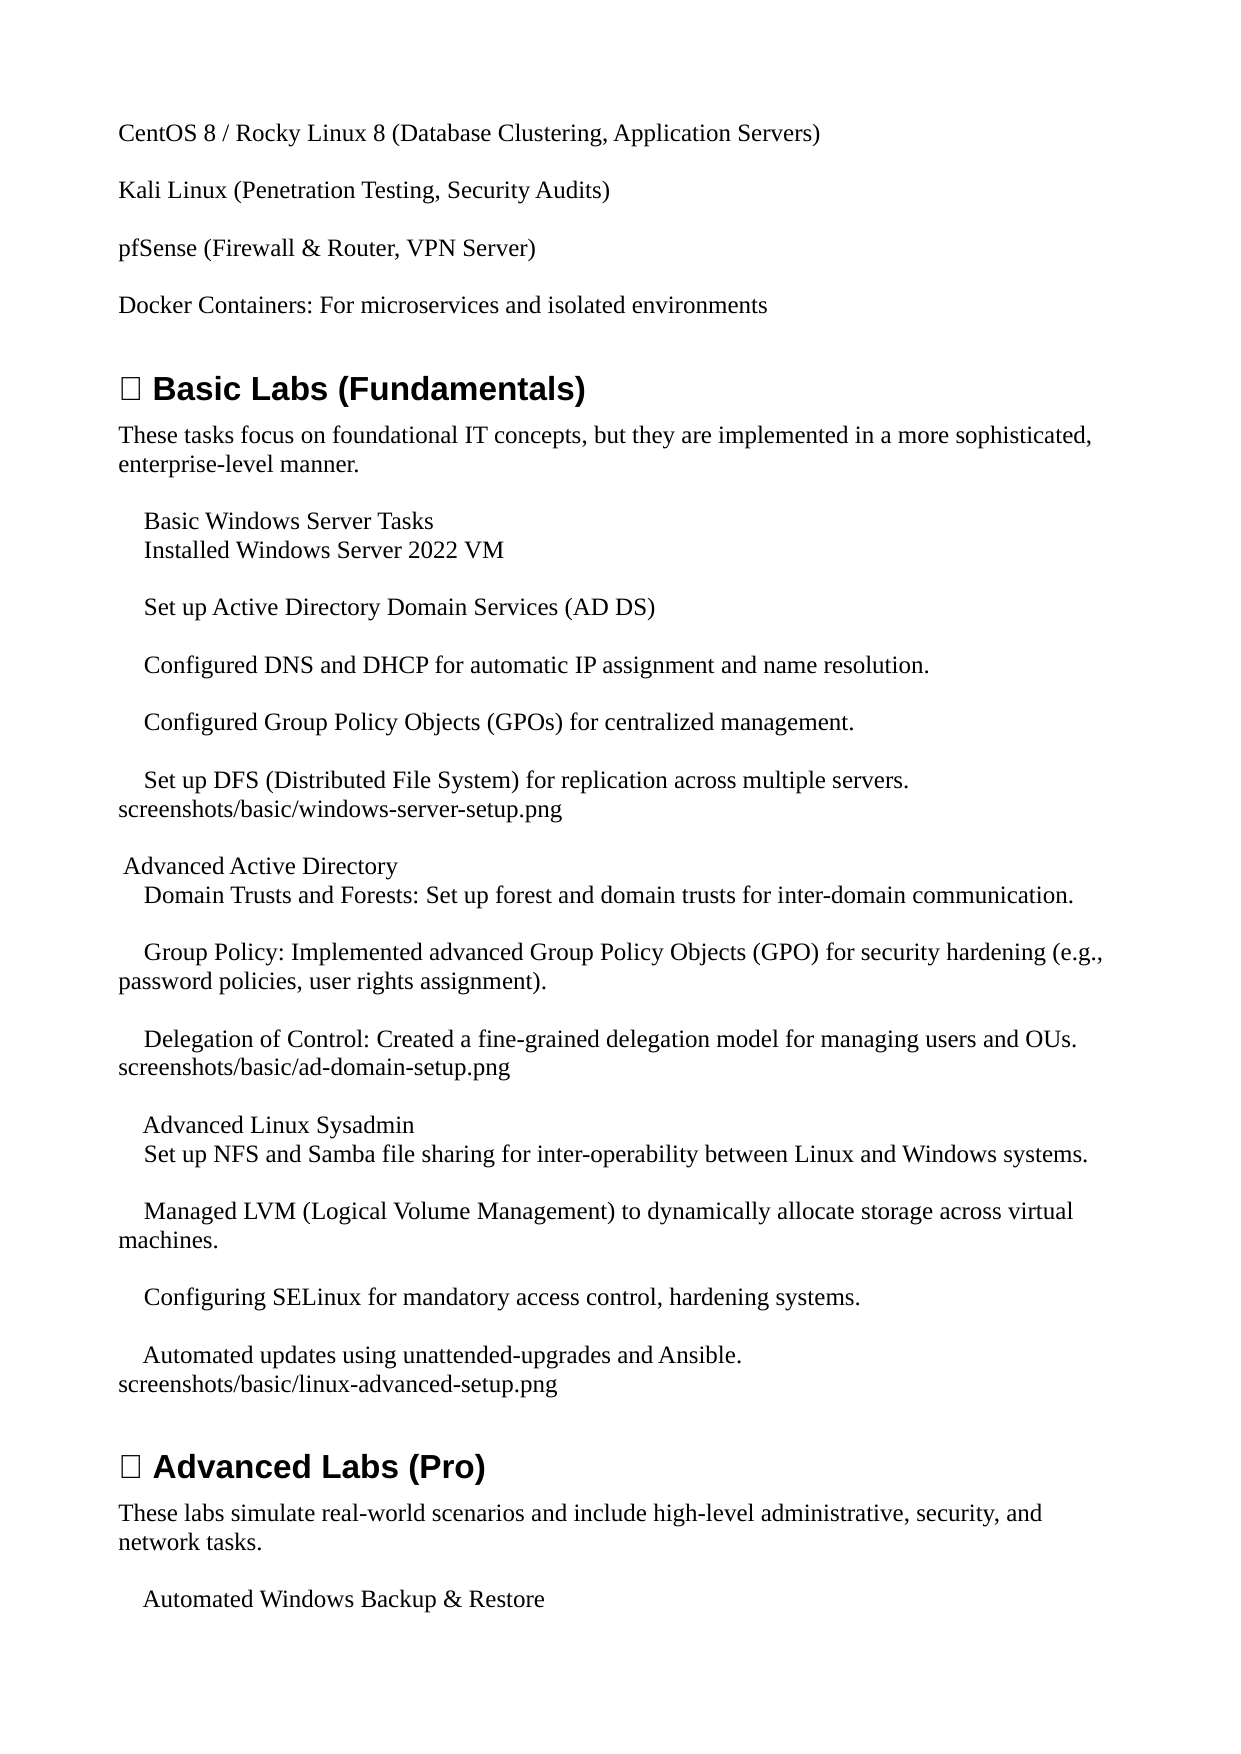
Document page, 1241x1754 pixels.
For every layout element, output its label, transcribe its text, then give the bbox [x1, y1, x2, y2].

text ✅ Installed Windows Server 2022 VM [118, 535, 1122, 564]
text These labs simulate real-world scenarios and include high-level administrative, security, and network tasks. [118, 1498, 1122, 1555]
text Kali Linux (Penetration Testing, Security Audits) [118, 176, 1122, 204]
text 👨‍💼 Advanced Active Directory [118, 851, 1122, 880]
text ✅ Set up Active Directory Domain Services (AD DS) [118, 592, 1122, 621]
text ✅ Managed LVM (Logical Volume Management) to dynamically allocate storage across virtual machines. [118, 1196, 1122, 1254]
text ✅ Configured DNS and DHCP for automatic IP assignment and name resolution. [118, 650, 1122, 679]
text ✅ Configured Group Policy Objects (GPOs) for centralized management. [118, 707, 1122, 736]
subtitle 📁 Basic Labs (Fundamentals) [118, 369, 1122, 407]
subtitle 🚀 Advanced Labs (Pro) [118, 1447, 1122, 1485]
text 🔧 Basic Windows Server Tasks [118, 506, 1122, 535]
text ✅ Delegation of Control: Created a fine-grained delegation model for managing users and OUs. [118, 1024, 1122, 1052]
text CentOS 8 / Rocky Linux 8 (Database Clustering, Application Servers) [118, 118, 1122, 147]
text 🐧 Advanced Linux Sysadmin [118, 1110, 1122, 1139]
text ✅ Set up NFS and Samba file sharing for inter-operability between Linux and Windows systems. [118, 1139, 1122, 1167]
text ✅ Configuring SELinux for mandatory access control, hardening systems. [118, 1282, 1122, 1311]
text screenshots/basic/linux-advanced-setup.png [118, 1369, 1122, 1397]
text ✅ Automated updates using unattended-upgrades and Ansible. [118, 1340, 1122, 1369]
text screenshots/basic/windows-server-setup.png [118, 794, 1122, 822]
text These tasks focus on foundational IT concepts, but they are implemented in a more sophisticated, enterprise-level manner. [118, 420, 1122, 477]
text ✅ Group Policy: Implemented advanced Group Policy Objects (GPO) for security hardening (e.g., password policies, user rights assignment). [118, 937, 1122, 995]
text ✅ Domain Trusts and Forests: Set up forest and domain trusts for inter-domain communication. [118, 880, 1122, 909]
text ✅ Set up DFS (Distributed File System) for replication across multiple servers. [118, 765, 1122, 794]
text screenshots/basic/ad-domain-setup.png [118, 1052, 1122, 1081]
text Docker Containers: For microservices and isolated environments [118, 291, 1122, 319]
text 🔁 Automated Windows Backup & Restore [118, 1584, 1122, 1613]
text pfSense (Firewall & Router, VPN Server) [118, 233, 1122, 262]
